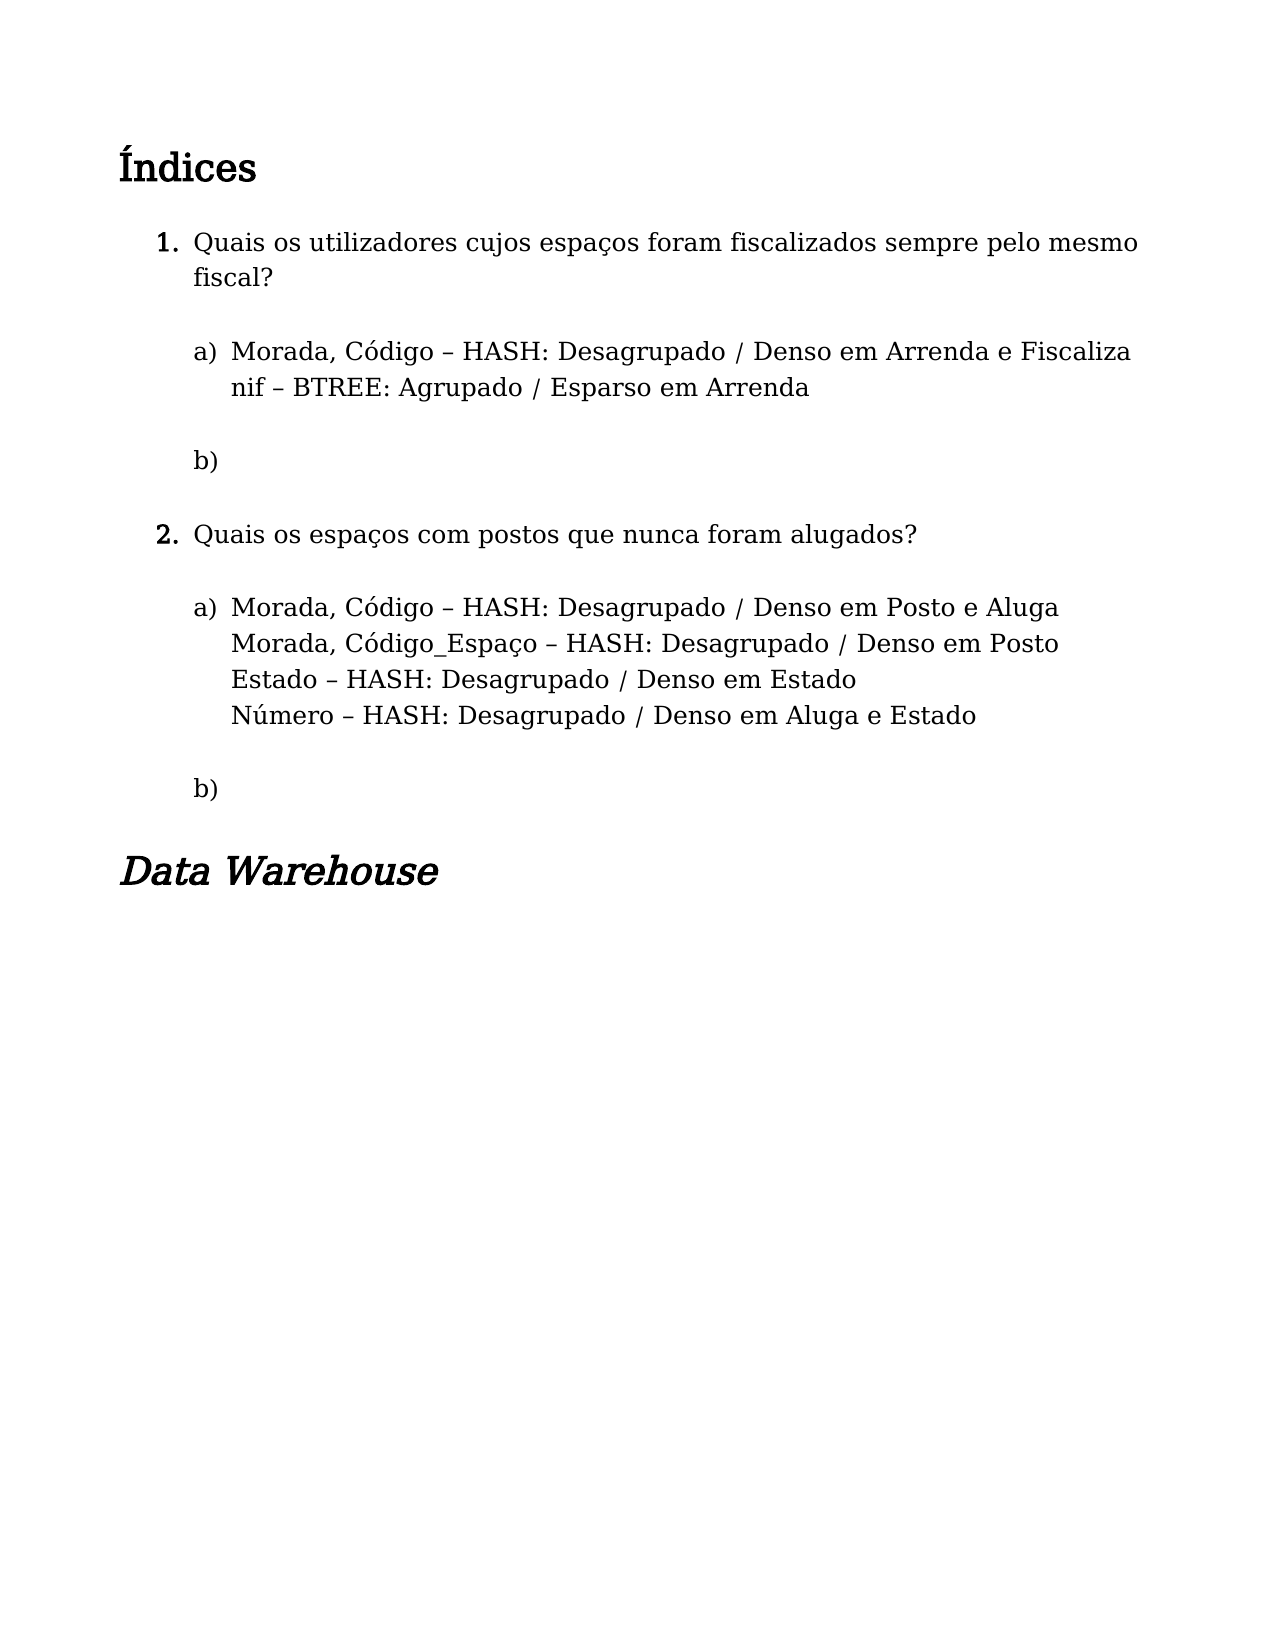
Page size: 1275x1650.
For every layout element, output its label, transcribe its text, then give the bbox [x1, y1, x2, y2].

list Quais os utilizadores cujos espaços foram fiscalizados sempre pelo mesmo fiscal? [156, 226, 1157, 292]
subtitle Índices [118, 143, 1157, 189]
list Quais os espaços com postos que nunca foram alugados? [156, 518, 1157, 548]
subtitle Data Warehouse [118, 846, 1157, 892]
list Morada, Código – HASH: Desagrupado / Denso em Arrenda e Fiscaliza nif – BTREE: Agrupado / Esparso em Arrenda [193, 336, 1157, 401]
list Morada, Código – HASH: Desagrupado / Denso em Posto e Aluga Morada, Código_Espaço – HASH: Desagrupado / Denso em Posto Estado – HASH: Desagrupado / Denso em Estado Número – HASH: Desagrupado / Denso em Aluga e Estado [193, 592, 1157, 729]
